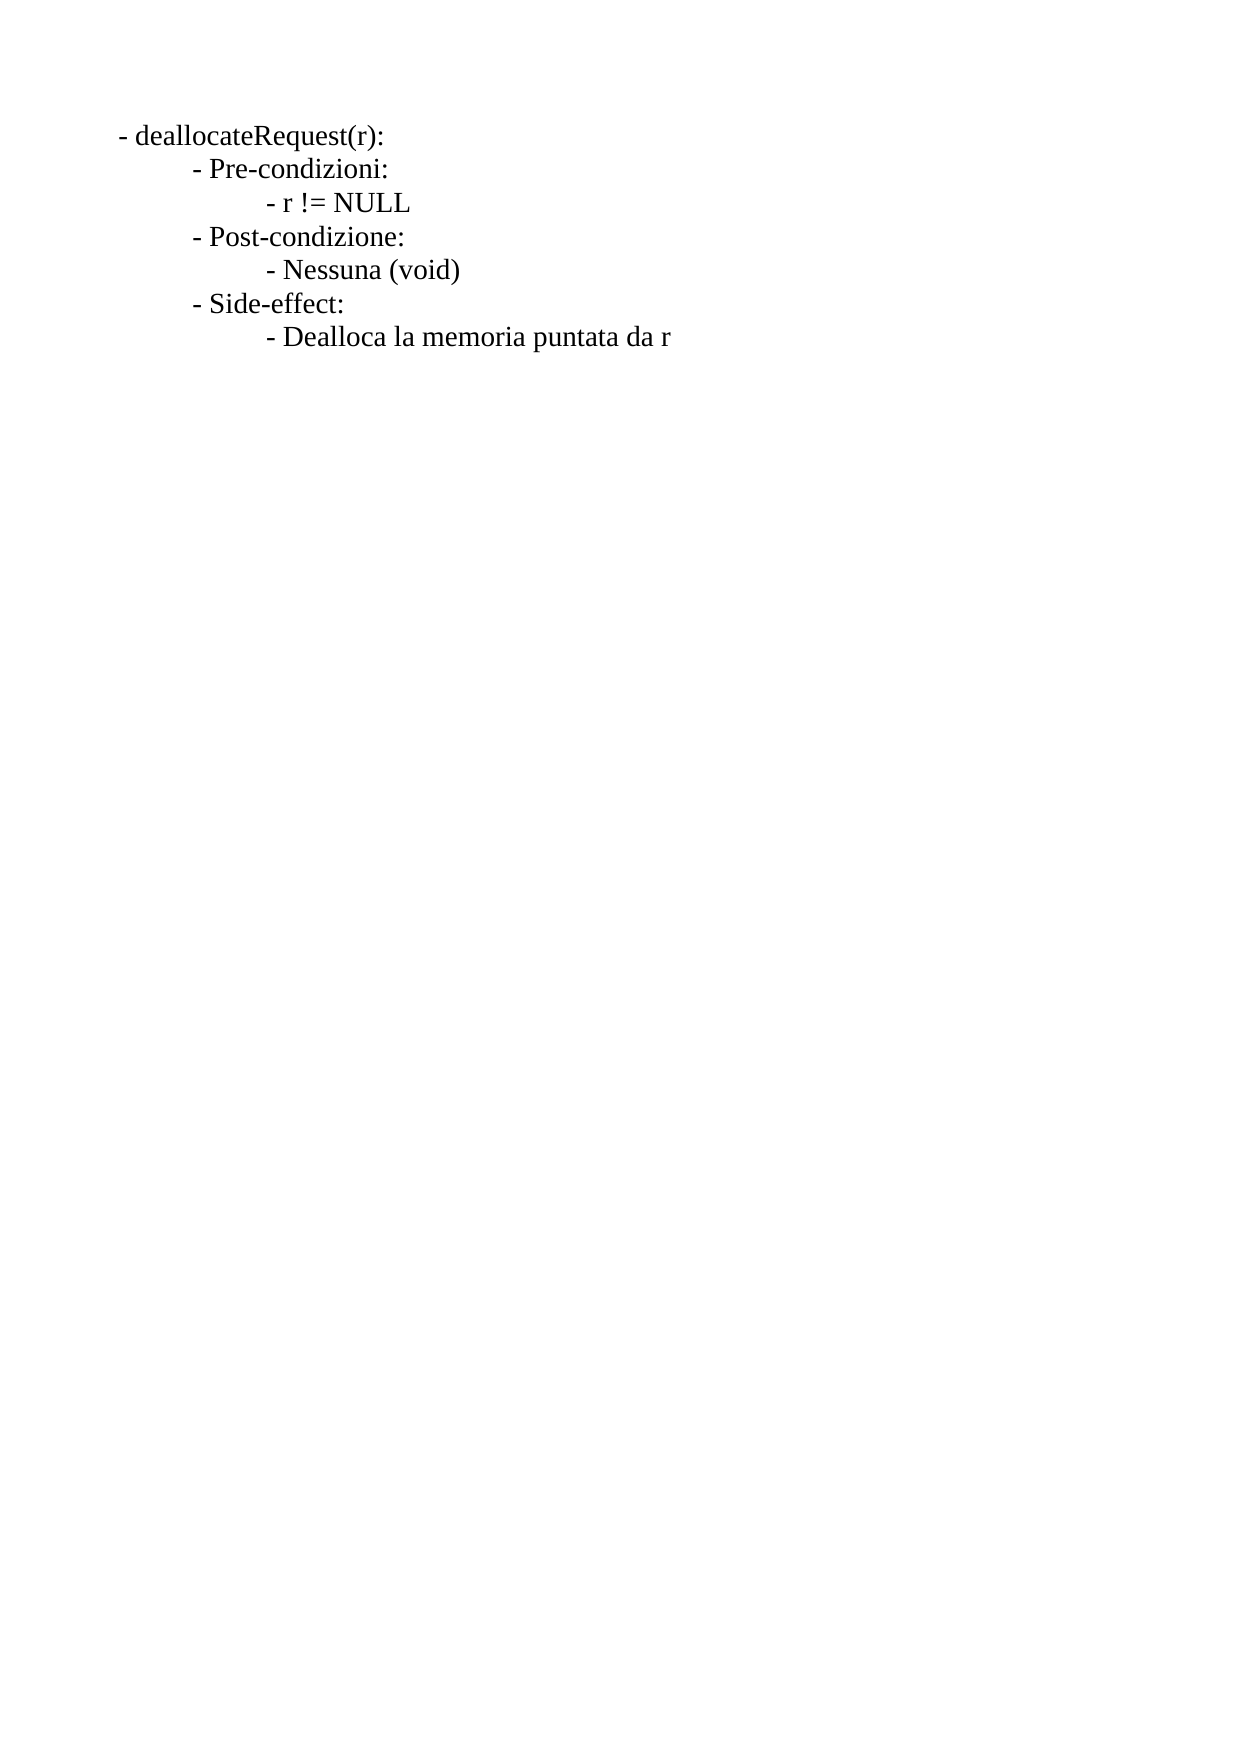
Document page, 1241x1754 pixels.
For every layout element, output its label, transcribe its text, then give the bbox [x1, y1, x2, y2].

text - Post-condizione: [118, 219, 1122, 252]
text - deallocateRequest(r): [118, 118, 1122, 152]
text - Dealloca la memoria puntata da r [118, 319, 1122, 353]
text - Side-effect: [118, 286, 1122, 319]
text - Nessuna (void) [118, 252, 1122, 286]
text - Pre-condizioni: [118, 152, 1122, 185]
text - r != NULL [118, 185, 1122, 219]
